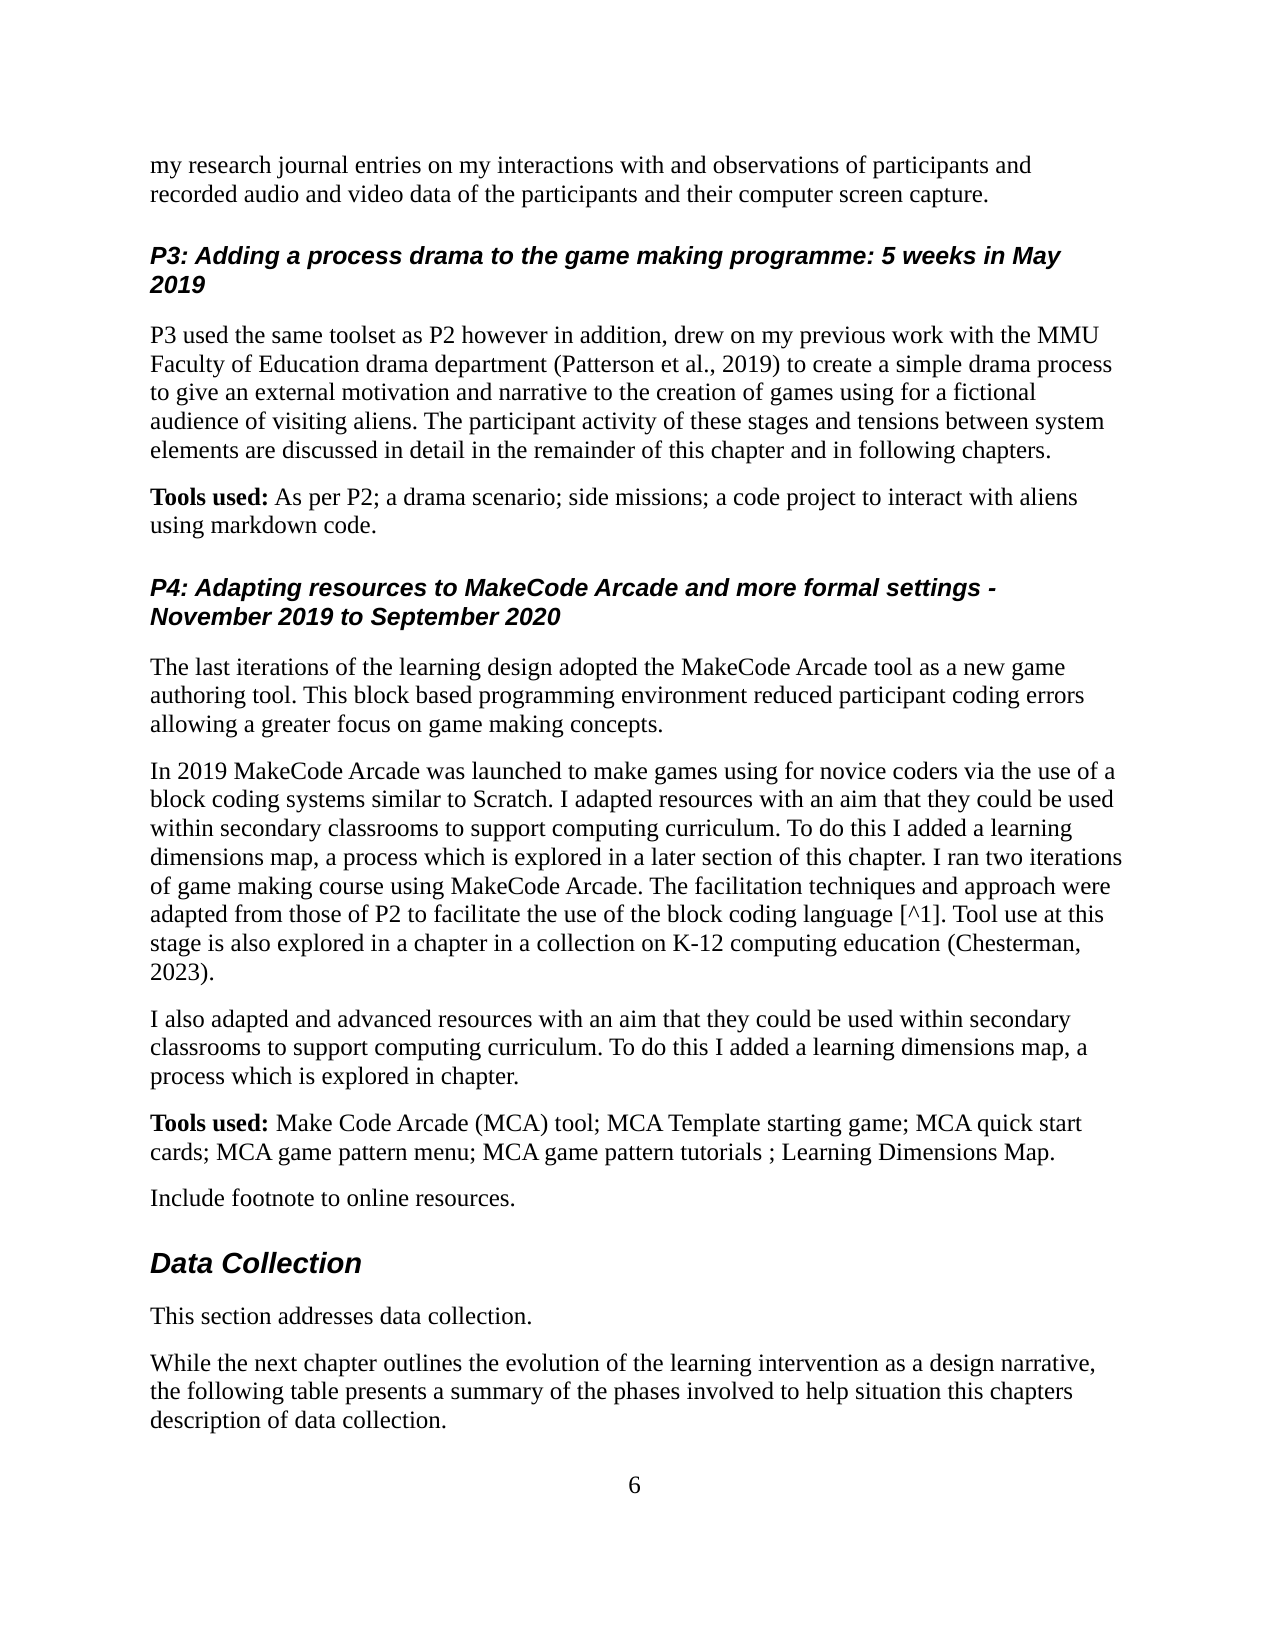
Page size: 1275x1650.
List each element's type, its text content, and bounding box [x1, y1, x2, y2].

text I also adapted and advanced resources with an aim that they could be used within secondary classrooms to support computing curriculum. To do this I added a learning dimensions map, a process which is explored in chapter. [150, 1004, 1125, 1090]
text my research journal entries on my interactions with and observations of participants and recorded audio and video data of the participants and their computer screen capture. [150, 150, 1125, 207]
text Tools used: As per P2; a drama scenario; side missions; a code project to interact with aliens using markdown code. [150, 482, 1125, 539]
text P3 used the same toolset as P2 however in addition, drew on my previous work with the MMU Faculty of Education drama department (Patterson et al., 2019) to create a simple drama process to give an external motivation and narrative to the creation of games using for a fictional audience of visiting aliens. The participant activity of these stages and tensions between system elements are discussed in detail in the remainder of this chapter and in following chapters. [150, 320, 1125, 464]
subtitle Data Collection [150, 1246, 1125, 1279]
text Tools used: Make Code Arcade (MCA) tool; MCA Template starting game; MCA quick start cards; MCA game pattern menu; MCA game pattern tutorials ; Learning Dimensions Map. [150, 1108, 1125, 1165]
text The last iterations of the learning design adopted the MakeCode Arcade tool as a new game authoring tool. This block based programming environment reduced participant coding errors allowing a greater focus on game making concepts. [150, 652, 1125, 738]
subtitle P4: Adapting resources to MakeCode Arcade and more formal settings - November 2019 to September 2020 [150, 573, 1125, 630]
text While the next chapter outlines the evolution of the learning intervention as a design narrative, the following table presents a summary of the phases involved to help situation this chapters description of data collection. [150, 1348, 1125, 1434]
subtitle P3: Adding a process drama to the game making programme: 5 weeks in May 2019 [150, 241, 1125, 298]
text In 2019 MakeCode Arcade was launched to make games using for novice coders via the use of a block coding systems similar to Scratch. I adapted resources with an aim that they could be used within secondary classrooms to support computing curriculum. To do this I added a learning dimensions map, a process which is explored in a later section of this chapter. I ran two iterations of game making course using MakeCode Arcade. The facilitation techniques and approach were adapted from those of P2 to facilitate the use of the block coding language [^1]. Tool use at this stage is also explored in a chapter in a collection on K-12 computing education (Chesterman, 2023). [150, 756, 1125, 986]
text Include footnote to online resources. [150, 1183, 1125, 1212]
text This section addresses data collection. [150, 1301, 1125, 1330]
